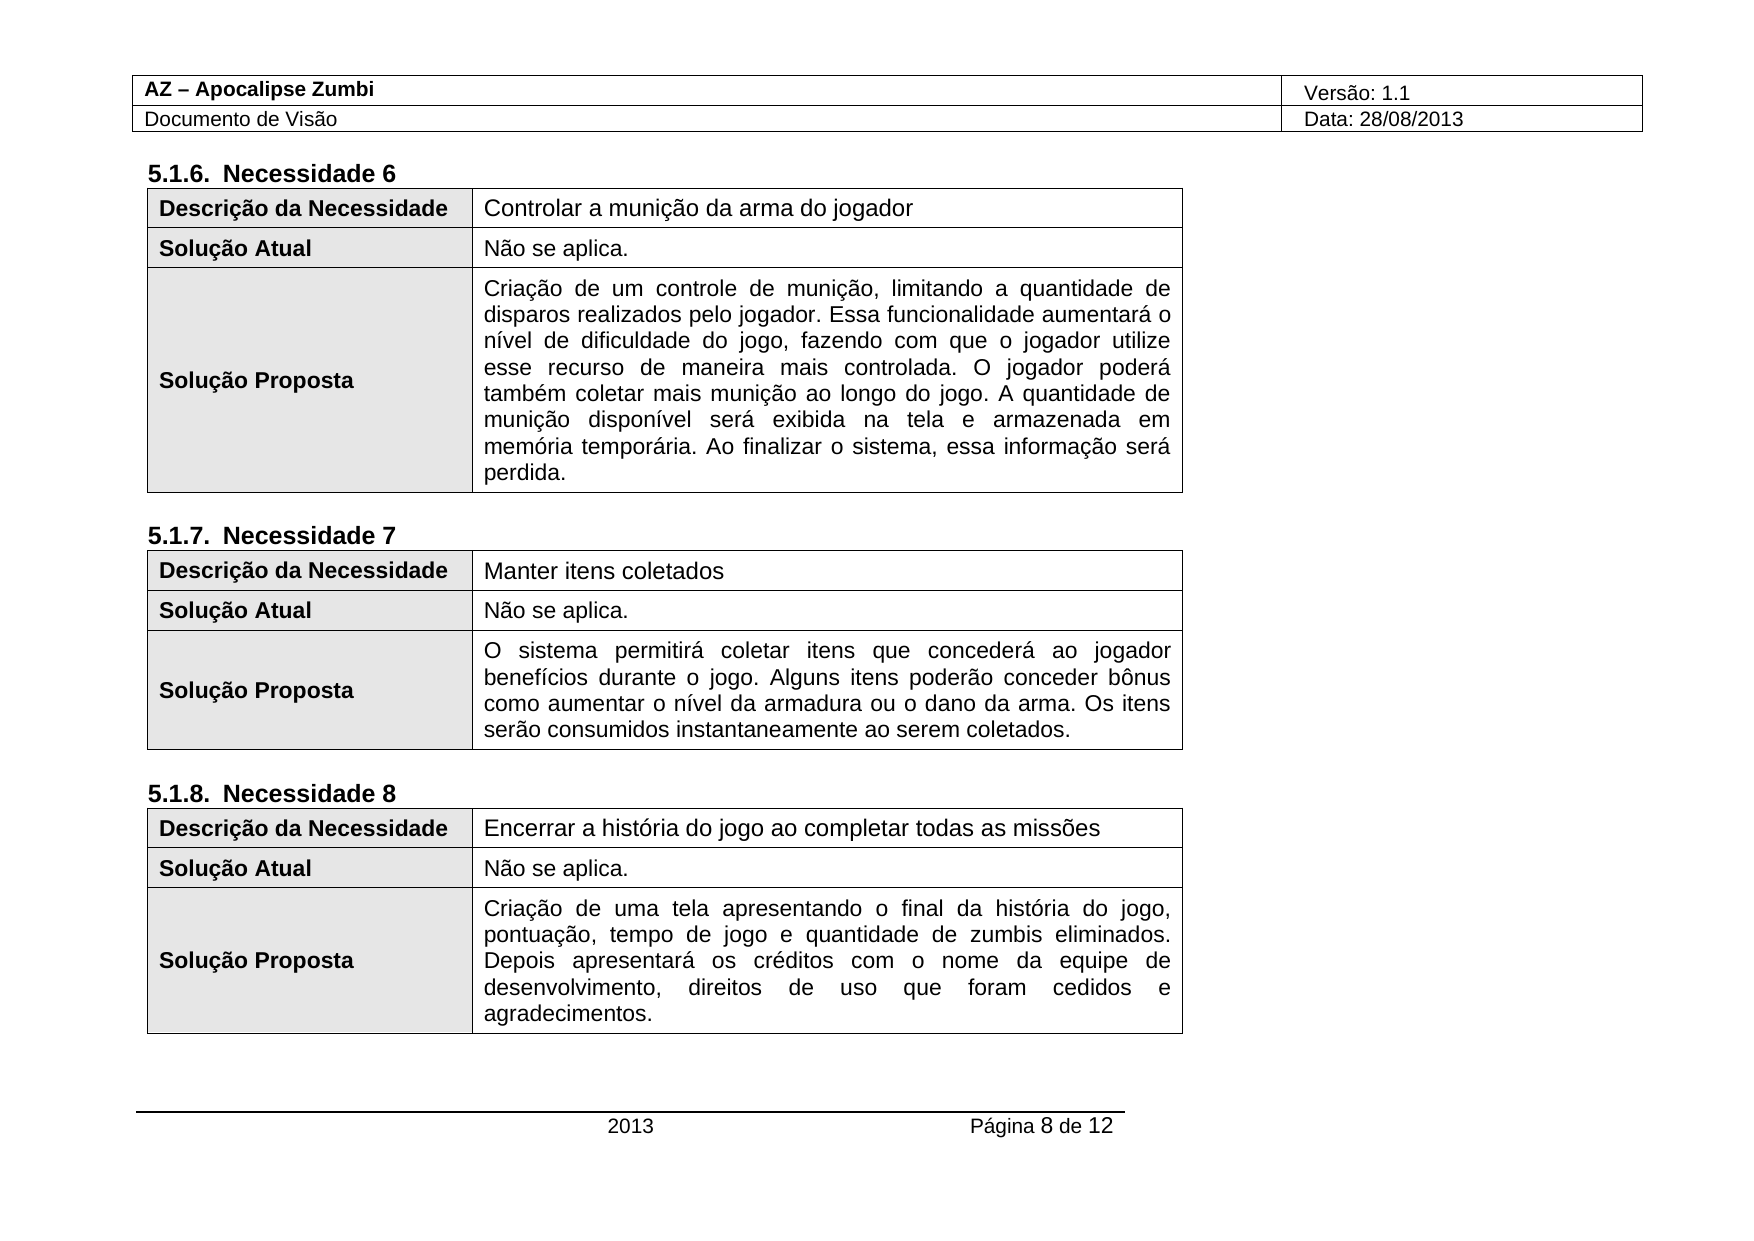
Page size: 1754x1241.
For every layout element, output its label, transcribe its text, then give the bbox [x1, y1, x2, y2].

subtitle Necessidade 7 [148, 521, 1606, 550]
table_header Manter itens coletados [473, 551, 1182, 590]
table_header Controlar a munição da arma do jogador [473, 189, 1182, 227]
table_header Descrição da Necessidade [148, 809, 472, 847]
table_cell Não se aplica. [473, 591, 1182, 630]
table_cell Criação de uma tela apresentando o final da história do jogo, pontuação, tempo de jogo e quantidade de zumbis eliminados. Depois apresentará os créditos com o nome da equipe de desenvolvimento, direitos de uso que foram cedidos e agradecimentos. [473, 888, 1182, 1032]
table_cell O sistema permitirá coletar itens que concederá ao jogador benefícios durante o jogo. Alguns itens poderão conceder bônus como aumentar o nível da armadura ou o dano da arma. Os itens serão consumidos instantaneamente ao serem coletados. [473, 631, 1182, 749]
table_header Encerrar a história do jogo ao completar todas as missões [473, 809, 1182, 847]
table_cell Solução Proposta [148, 631, 472, 749]
table_cell Não se aplica. [473, 848, 1182, 887]
table_cell Solução Atual [148, 228, 472, 267]
table_cell Solução Proposta [148, 268, 472, 492]
table_cell Criação de um controle de munição, limitando a quantidade de disparos realizados pelo jogador. Essa funcionalidade aumentará o nível de dificuldade do jogo, fazendo com que o jogador utilize esse recurso de maneira mais controlada. O jogador poderá também coletar mais munição ao longo do jogo. A quantidade de munição disponível será exibida na tela e armazenada em memória temporária. Ao finalizar o sistema, essa informação será perdida. [473, 268, 1182, 492]
subtitle Necessidade 8 [148, 779, 1606, 807]
table_cell Não se aplica. [473, 228, 1182, 267]
table_header Descrição da Necessidade [148, 189, 472, 227]
table_cell Solução Atual [148, 848, 472, 887]
table_header Descrição da Necessidade [148, 551, 472, 590]
subtitle Necessidade 6 [148, 159, 1606, 187]
table_cell Solução Proposta [148, 888, 472, 1032]
table_cell Solução Atual [148, 591, 472, 630]
